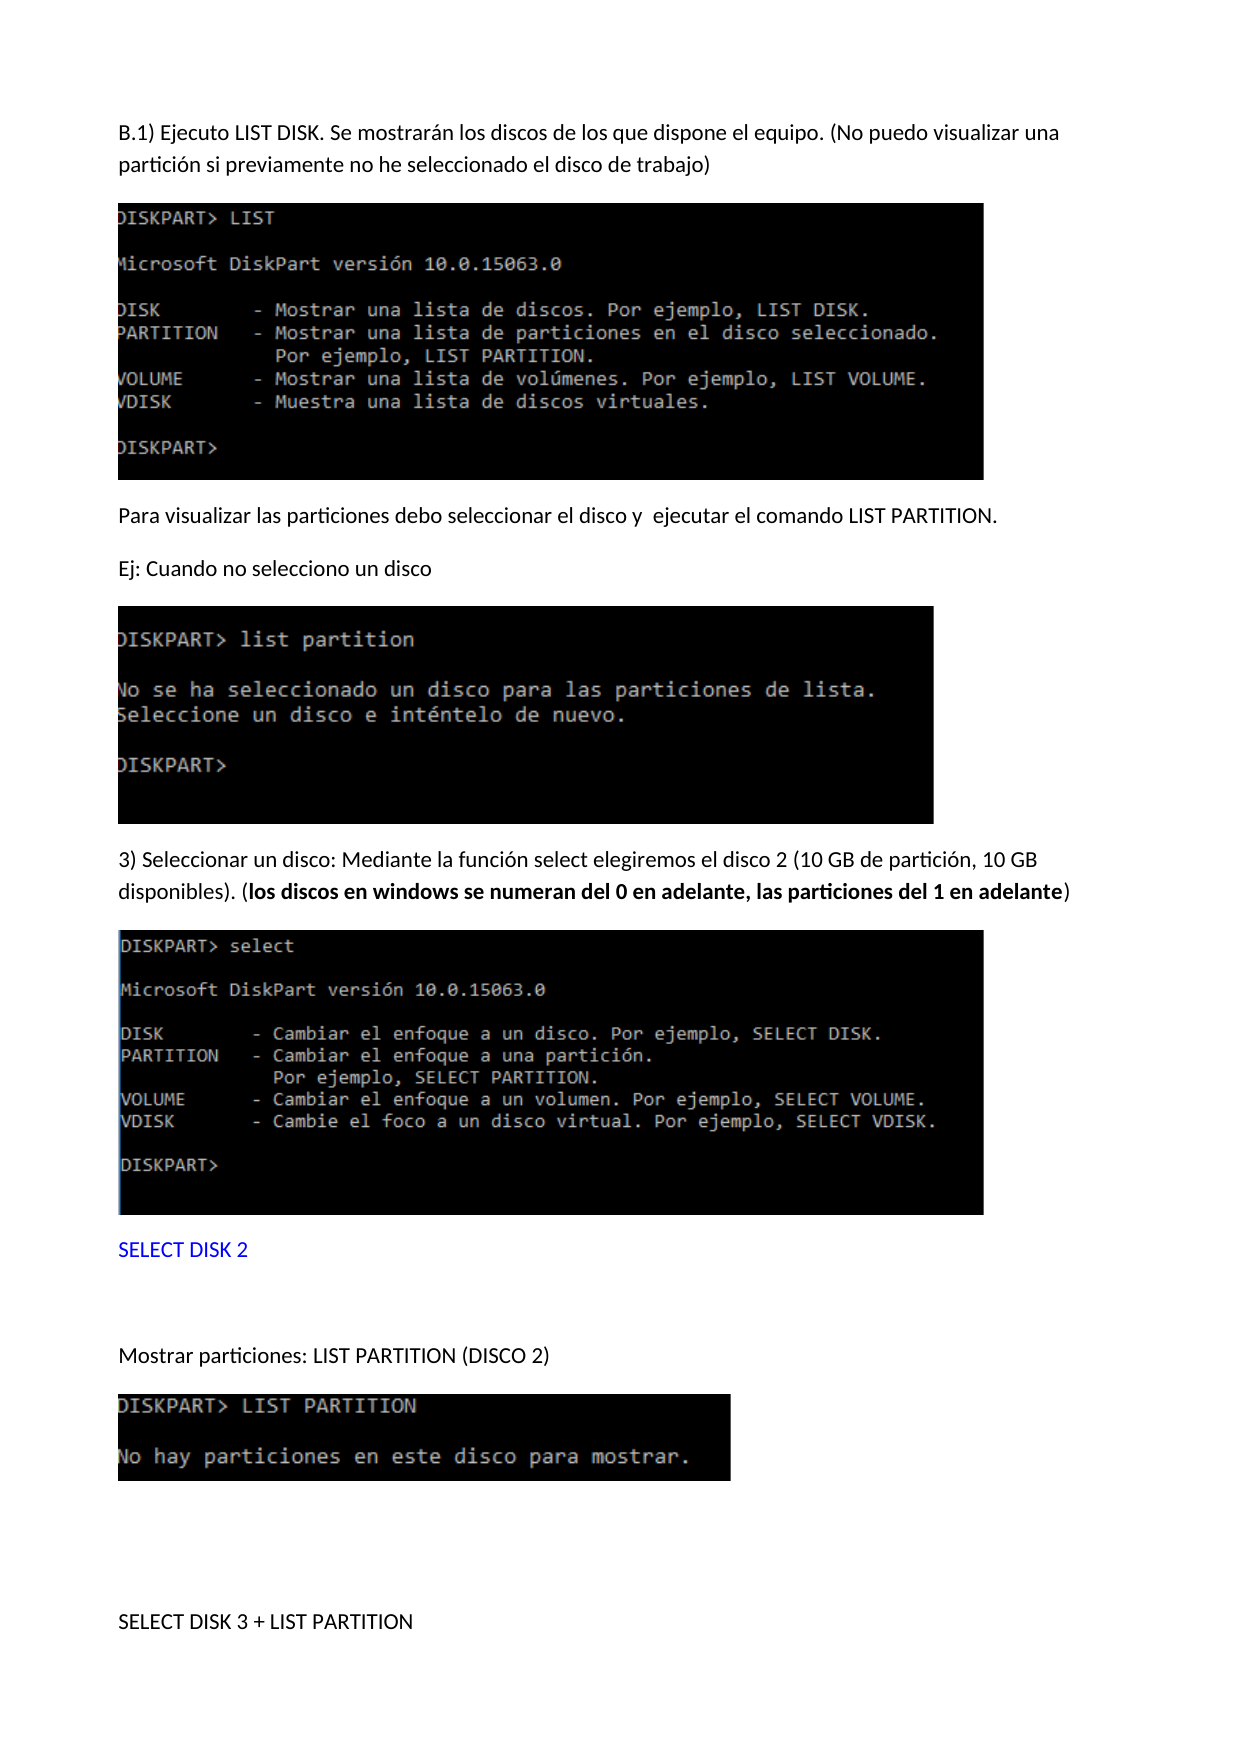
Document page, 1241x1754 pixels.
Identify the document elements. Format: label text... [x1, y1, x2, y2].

text SELECT DISK 2 [118, 1235, 1122, 1263]
text SELECT DISK 3 + LIST PARTITION [118, 1607, 1122, 1635]
text Mostrar particiones: LIST PARTITION (DISCO 2) [118, 1341, 1122, 1369]
text B.1) Ejecuto LIST DISK. Se mostrarán los discos de los que dispone el equipo. (No puedo visualizar una partición si previamente no he seleccionado el disco de trabajo) [118, 118, 1122, 178]
text Para visualizar las particiones debo seleccionar el disco y ejecutar el comando LIST PARTITION. [118, 501, 1122, 529]
text Ej: Cuando no selecciono un disco [118, 554, 1122, 582]
text 3) Seleccionar un disco: Mediante la función select elegiremos el disco 2 (10 GB de partición, 10 GB disponibles). (los discos en windows se numeran del 0 en adelante, las particiones del 1 en adelante) [118, 845, 1122, 905]
